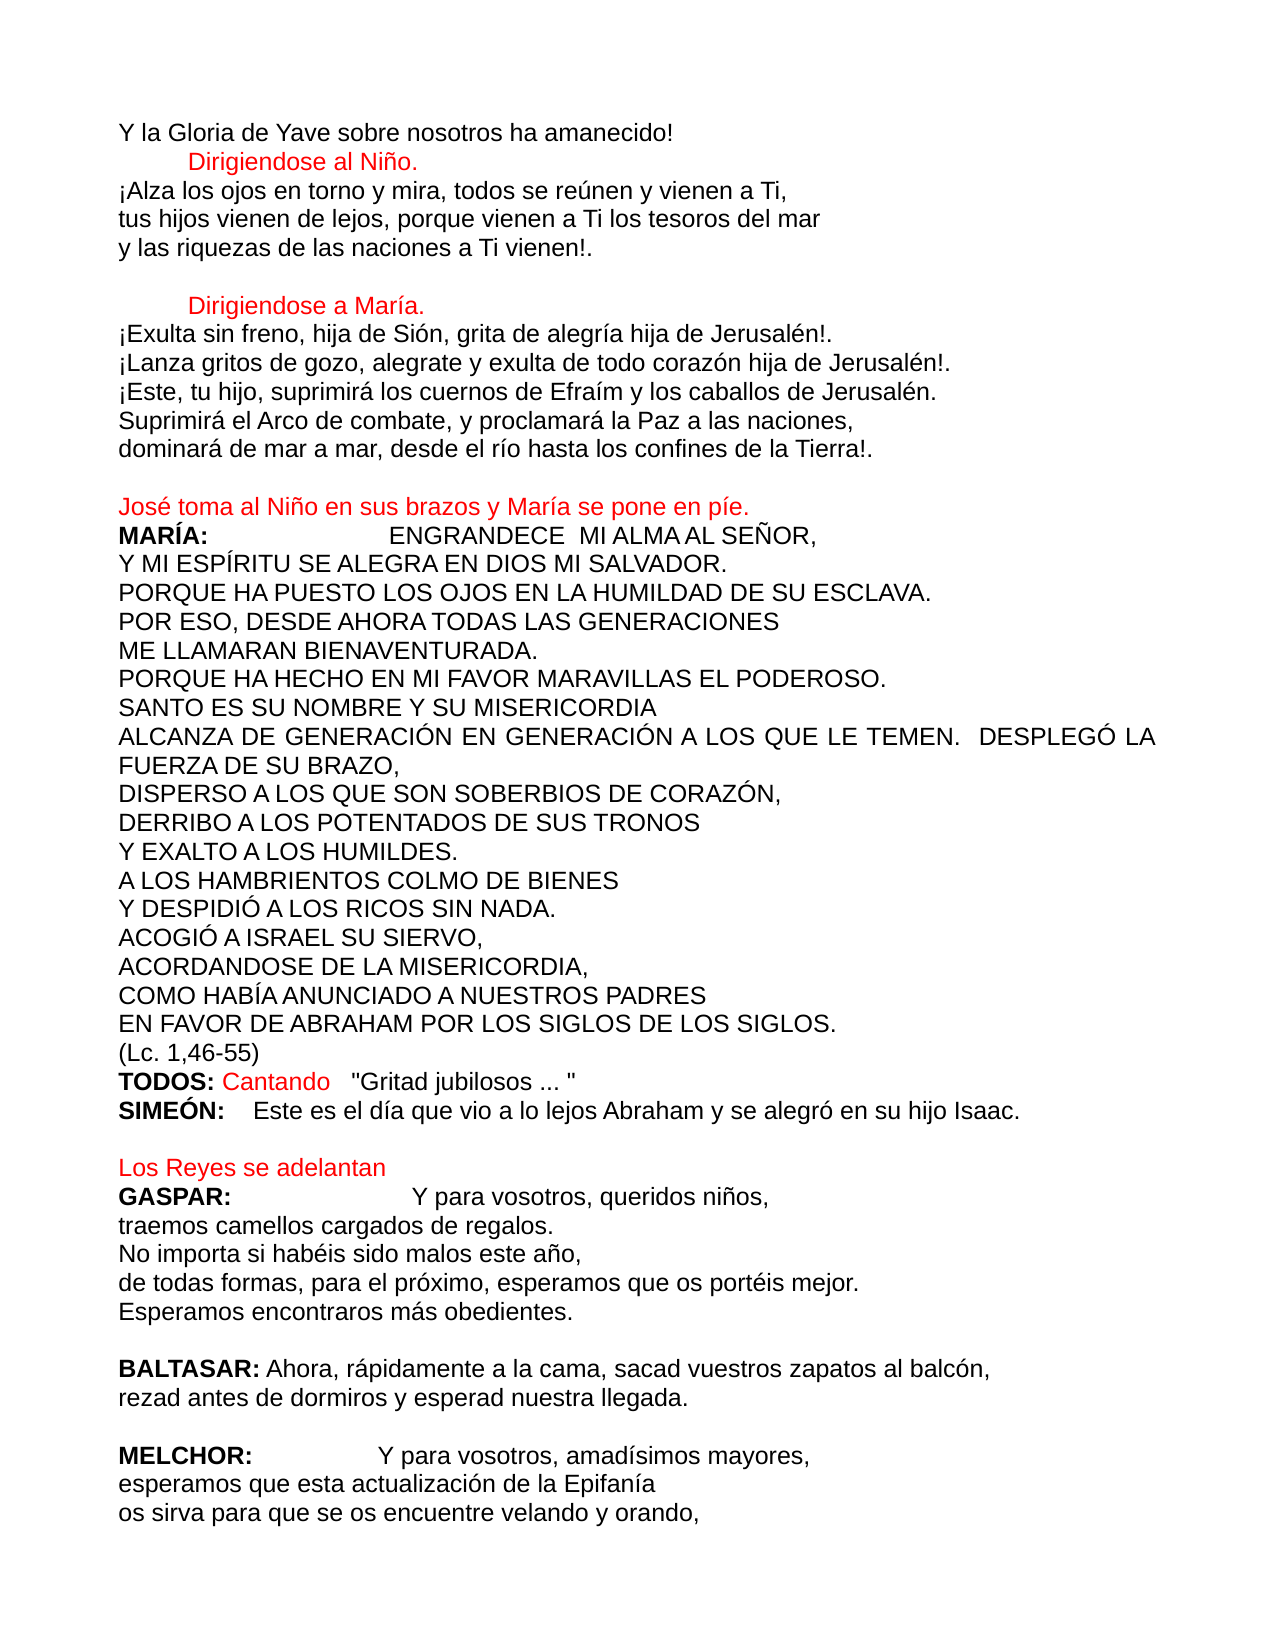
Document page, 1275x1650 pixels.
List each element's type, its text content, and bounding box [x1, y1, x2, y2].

text BALTASAR: Ahora, rápidamente a la cama, sacad vuestros zapatos al balcón, [118, 1354, 1157, 1383]
text ¡Exulta sin freno, hija de Sión, grita de alegría hija de Jerusalén!. [118, 319, 1157, 348]
text ¡Alza los ojos en torno y mira, todos se reúnen y vienen a Ti, [118, 176, 1157, 204]
text traemos camellos cargados de regalos. [118, 1211, 1157, 1239]
text POR ESO, DESDE AHORA TODAS LAS GENERACIONES [118, 607, 1157, 636]
text GASPAR: Y para vosotros, queridos niños, [118, 1182, 1157, 1211]
text No importa si habéis sido malos este año, [118, 1239, 1157, 1268]
text Dirigiendose al Niño. [118, 147, 1157, 176]
text Dirigiendose a María. [118, 291, 1157, 319]
text rezad antes de dormiros y esperad nuestra llegada. [118, 1383, 1157, 1412]
text Y la Gloria de Yave sobre nosotros ha amanecido! [118, 118, 1157, 147]
text MELCHOR: Y para vosotros, amadísimos mayores, [118, 1441, 1157, 1469]
text os sirva para que se os encuentre velando y orando, [118, 1498, 1157, 1527]
text José toma al Niño en sus brazos y María se pone en píe. [118, 492, 1157, 521]
text tus hijos vienen de lejos, porque vienen a Ti los tesoros del mar [118, 204, 1157, 233]
text Y DESPIDIÓ A LOS RICOS SIN NADA. [118, 894, 1157, 923]
text ACOGIÓ A ISRAEL SU SIERVO, [118, 923, 1157, 952]
text EN FAVOR DE ABRAHAM POR LOS SIGLOS DE LOS SIGLOS. [118, 1009, 1157, 1038]
text (Lc. 1,46-55) [118, 1038, 1157, 1067]
text Los Reyes se adelantan [118, 1153, 1157, 1182]
text dominará de mar a mar, desde el río hasta los confines de la Tierra!. [118, 434, 1157, 463]
text ACORDANDOSE DE LA MISERICORDIA, [118, 952, 1157, 981]
text Esperamos encontraros más obedientes. [118, 1297, 1157, 1326]
text SIMEÓN: Este es el día que vio a lo lejos Abraham y se alegró en su hijo Isaac. [118, 1096, 1157, 1124]
text de todas formas, para el próximo, esperamos que os portéis mejor. [118, 1268, 1157, 1297]
text MARÍA: ENGRANDECE MI ALMA AL SEÑOR, [118, 521, 1157, 549]
text ¡Lanza gritos de gozo, alegrate y exulta de todo corazón hija de Jerusalén!. [118, 348, 1157, 377]
text TODOS: Cantando "Gritad jubilosos ... " [118, 1067, 1157, 1096]
text Y EXALTO A LOS HUMILDES. [118, 837, 1157, 866]
text PORQUE HA HECHO EN MI FAVOR MARAVILLAS EL PODEROSO. [118, 664, 1157, 693]
text A LOS HAMBRIENTOS COLMO DE BIENES [118, 866, 1157, 894]
text esperamos que esta actualización de la Epifanía [118, 1469, 1157, 1498]
text ALCANZA DE GENERACIÓN EN GENERACIÓN A LOS QUE LE TEMEN. DESPLEGÓ LA FUERZA DE SU BRAZO, [118, 722, 1157, 779]
text COMO HABÍA ANUNCIADO A NUESTROS PADRES [118, 981, 1157, 1009]
text SANTO ES SU NOMBRE Y SU MISERICORDIA [118, 693, 1157, 722]
text y las riquezas de las naciones a Ti vienen!. [118, 233, 1157, 262]
text ¡Este, tu hijo, suprimirá los cuernos de Efraím y los caballos de Jerusalén. [118, 377, 1157, 406]
text Suprimirá el Arco de combate, y proclamará la Paz a las naciones, [118, 406, 1157, 434]
text DERRIBO A LOS POTENTADOS DE SUS TRONOS [118, 808, 1157, 837]
text DISPERSO A LOS QUE SON SOBERBIOS DE CORAZÓN, [118, 779, 1157, 808]
text ME LLAMARAN BIENAVENTURADA. [118, 636, 1157, 664]
text Y MI ESPÍRITU SE ALEGRA EN DIOS MI SALVADOR. [118, 549, 1157, 578]
text PORQUE HA PUESTO LOS OJOS EN LA HUMILDAD DE SU ESCLAVA. [118, 578, 1157, 607]
